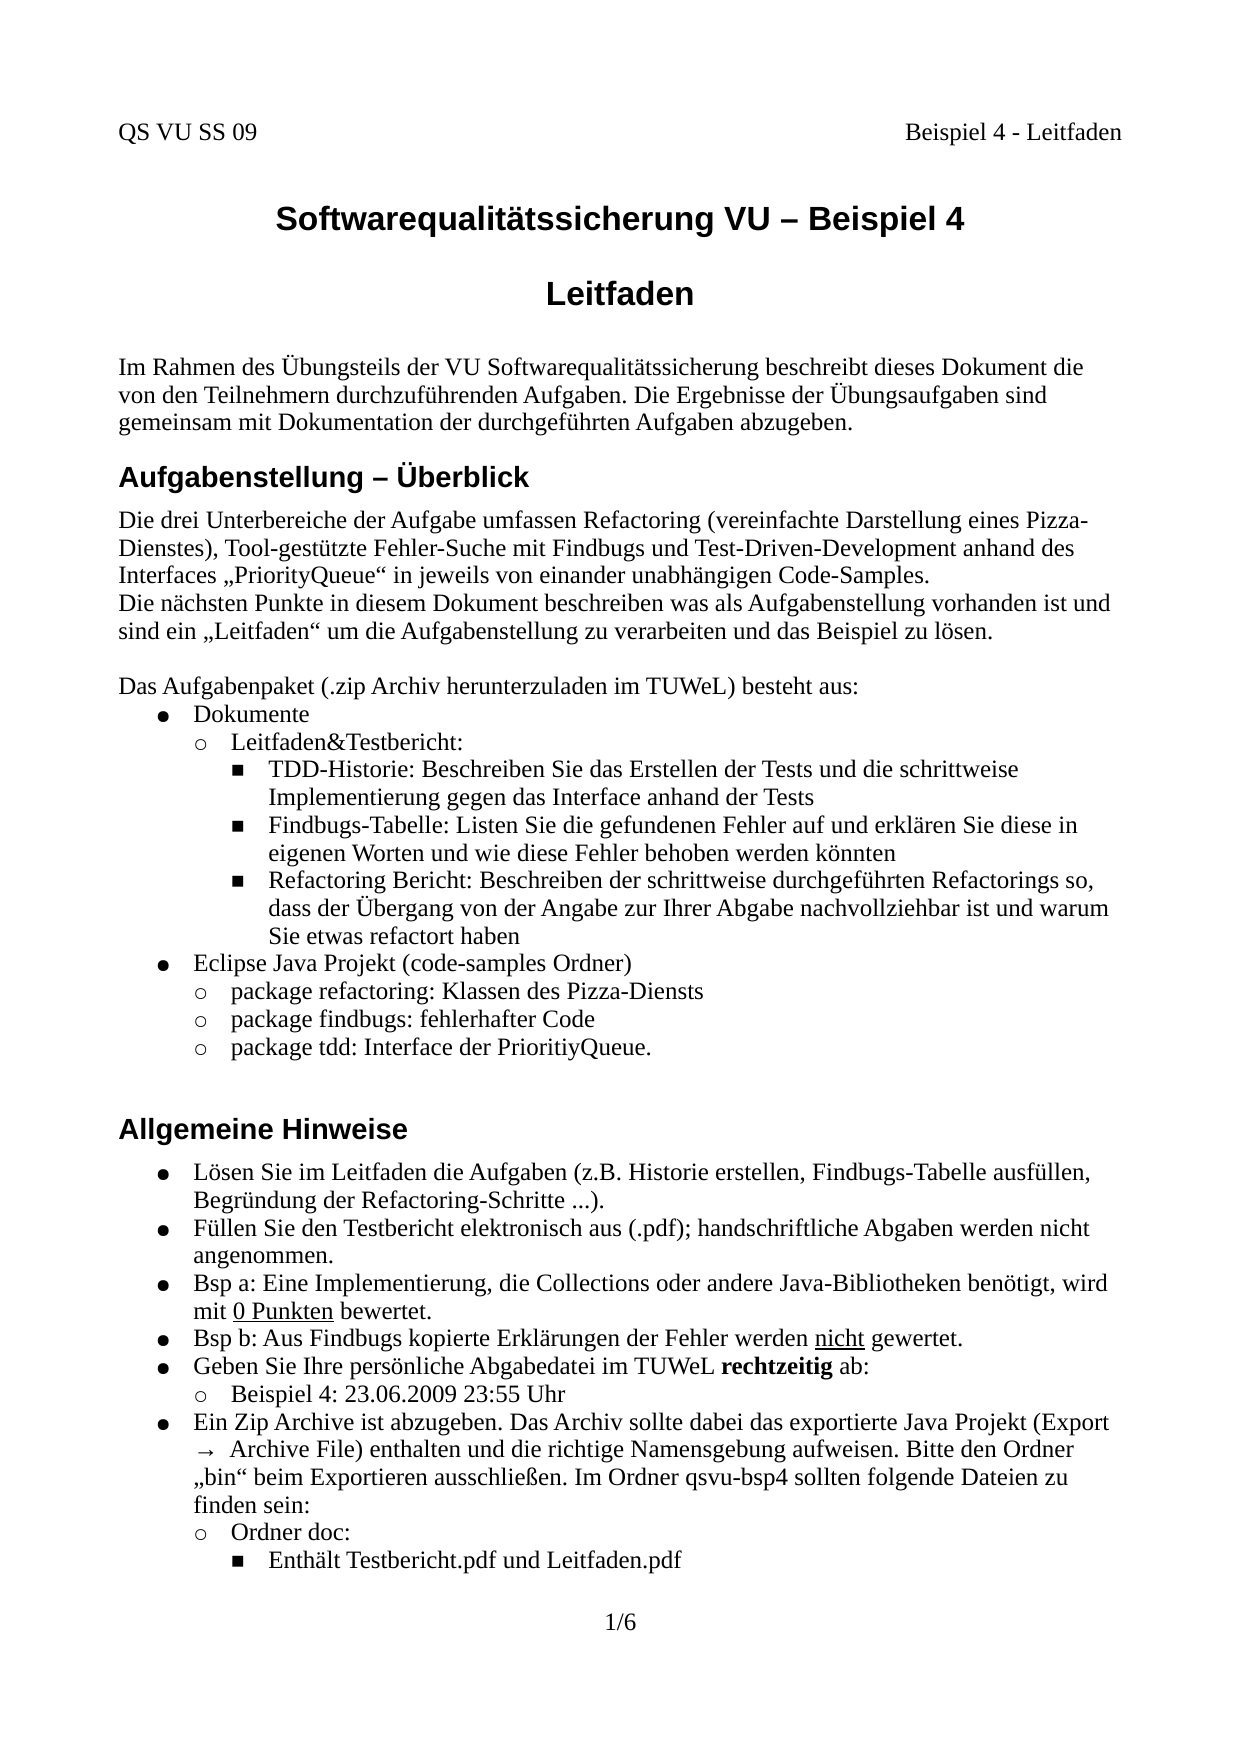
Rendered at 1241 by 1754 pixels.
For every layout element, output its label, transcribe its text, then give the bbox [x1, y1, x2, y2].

text Die drei Unterbereiche der Aufgabe umfassen Refactoring (vereinfachte Darstellung eines Pizza-Dienstes), Tool-gestützte Fehler-Suche mit Findbugs und Test-Driven-Development anhand des Interfaces „PriorityQueue“ in jeweils von einander unabhängigen Code-Samples. [118, 506, 1122, 589]
list Eclipse Java Projekt (code-samples Ordner) [156, 949, 1122, 977]
subtitle Allgemeine Hinweise [118, 1113, 1122, 1146]
text Im Rahmen des Übungsteils der VU Softwarequalitätssicherung beschreibt dieses Dokument die von den Teilnehmern durchzuführenden Aufgaben. Die Ergebnisse der Übungsaufgaben sind gemeinsam mit Dokumentation der durchgeführten Aufgaben abzugeben. [118, 353, 1122, 436]
list Geben Sie Ihre persönliche Abgabedatei im TUWeL rechtzeitig ab: [156, 1352, 1122, 1380]
text Die nächsten Punkte in diesem Dokument beschreiben was als Aufgabenstellung vorhanden ist und sind ein „Leitfaden“ um die Aufgabenstellung zu verarbeiten und das Beispiel zu lösen. [118, 589, 1122, 645]
subtitle Leitfaden [118, 275, 1122, 313]
list Bsp a: Eine Implementierung, die Collections oder andere Java-Bibliotheken benötigt, wird mit 0 Punkten bewertet. [156, 1269, 1122, 1324]
list package refactoring: Klassen des Pizza-Diensts [193, 977, 1122, 1005]
list package tdd: Interface der PrioritiyQueue. [193, 1033, 1122, 1060]
list Beispiel 4: 23.06.2009 23:55 Uhr [193, 1380, 1122, 1408]
list Füllen Sie den Testbericht elektronisch aus (.pdf); handschriftliche Abgaben werden nicht angenommen. [156, 1214, 1122, 1269]
list package findbugs: fehlerhafter Code [193, 1005, 1122, 1033]
list Enthält Testbericht.pdf und Leitfaden.pdf [231, 1546, 1122, 1574]
list Bsp b: Aus Findbugs kopierte Erklärungen der Fehler werden nicht gewertet. [156, 1324, 1122, 1352]
list Dokumente [156, 700, 1122, 728]
subtitle Aufgabenstellung – Überblick [118, 461, 1122, 494]
list Lösen Sie im Leitfaden die Aufgaben (z.B. Historie erstellen, Findbugs-Tabelle ausfüllen, Begründung der Refactoring-Schritte ...). [156, 1158, 1122, 1214]
list Findbugs-Tabelle: Listen Sie die gefundenen Fehler auf und erklären Sie diese in eigenen Worten und wie diese Fehler behoben werden könnten [231, 811, 1122, 866]
list TDD-Historie: Beschreiben Sie das Erstellen der Tests und die schrittweise Implementierung gegen das Interface anhand der Tests [231, 756, 1122, 811]
subtitle Softwarequalitätssicherung VU – Beispiel 4 [118, 200, 1122, 238]
list Leitfaden&Testbericht: [193, 728, 1122, 756]
text Das Aufgabenpaket (.zip Archiv herunterzuladen im TUWeL) besteht aus: [118, 672, 1122, 700]
list Ordner doc: [193, 1518, 1122, 1546]
list Refactoring Bericht: Beschreiben der schrittweise durchgeführten Refactorings so, dass der Übergang von der Angabe zur Ihrer Abgabe nachvollziehbar ist und warum Sie etwas refactort haben [231, 866, 1122, 949]
list Ein Zip Archive ist abzugeben. Das Archiv sollte dabei das exportierte Java Projekt (Export → Archive File) enthalten und die richtige Namensgebung aufweisen. Bitte den Ordner „bin“ beim Exportieren ausschließen. Im Ordner qsvu-bsp4 sollten folgende Dateien zu finden sein: [156, 1408, 1122, 1518]
